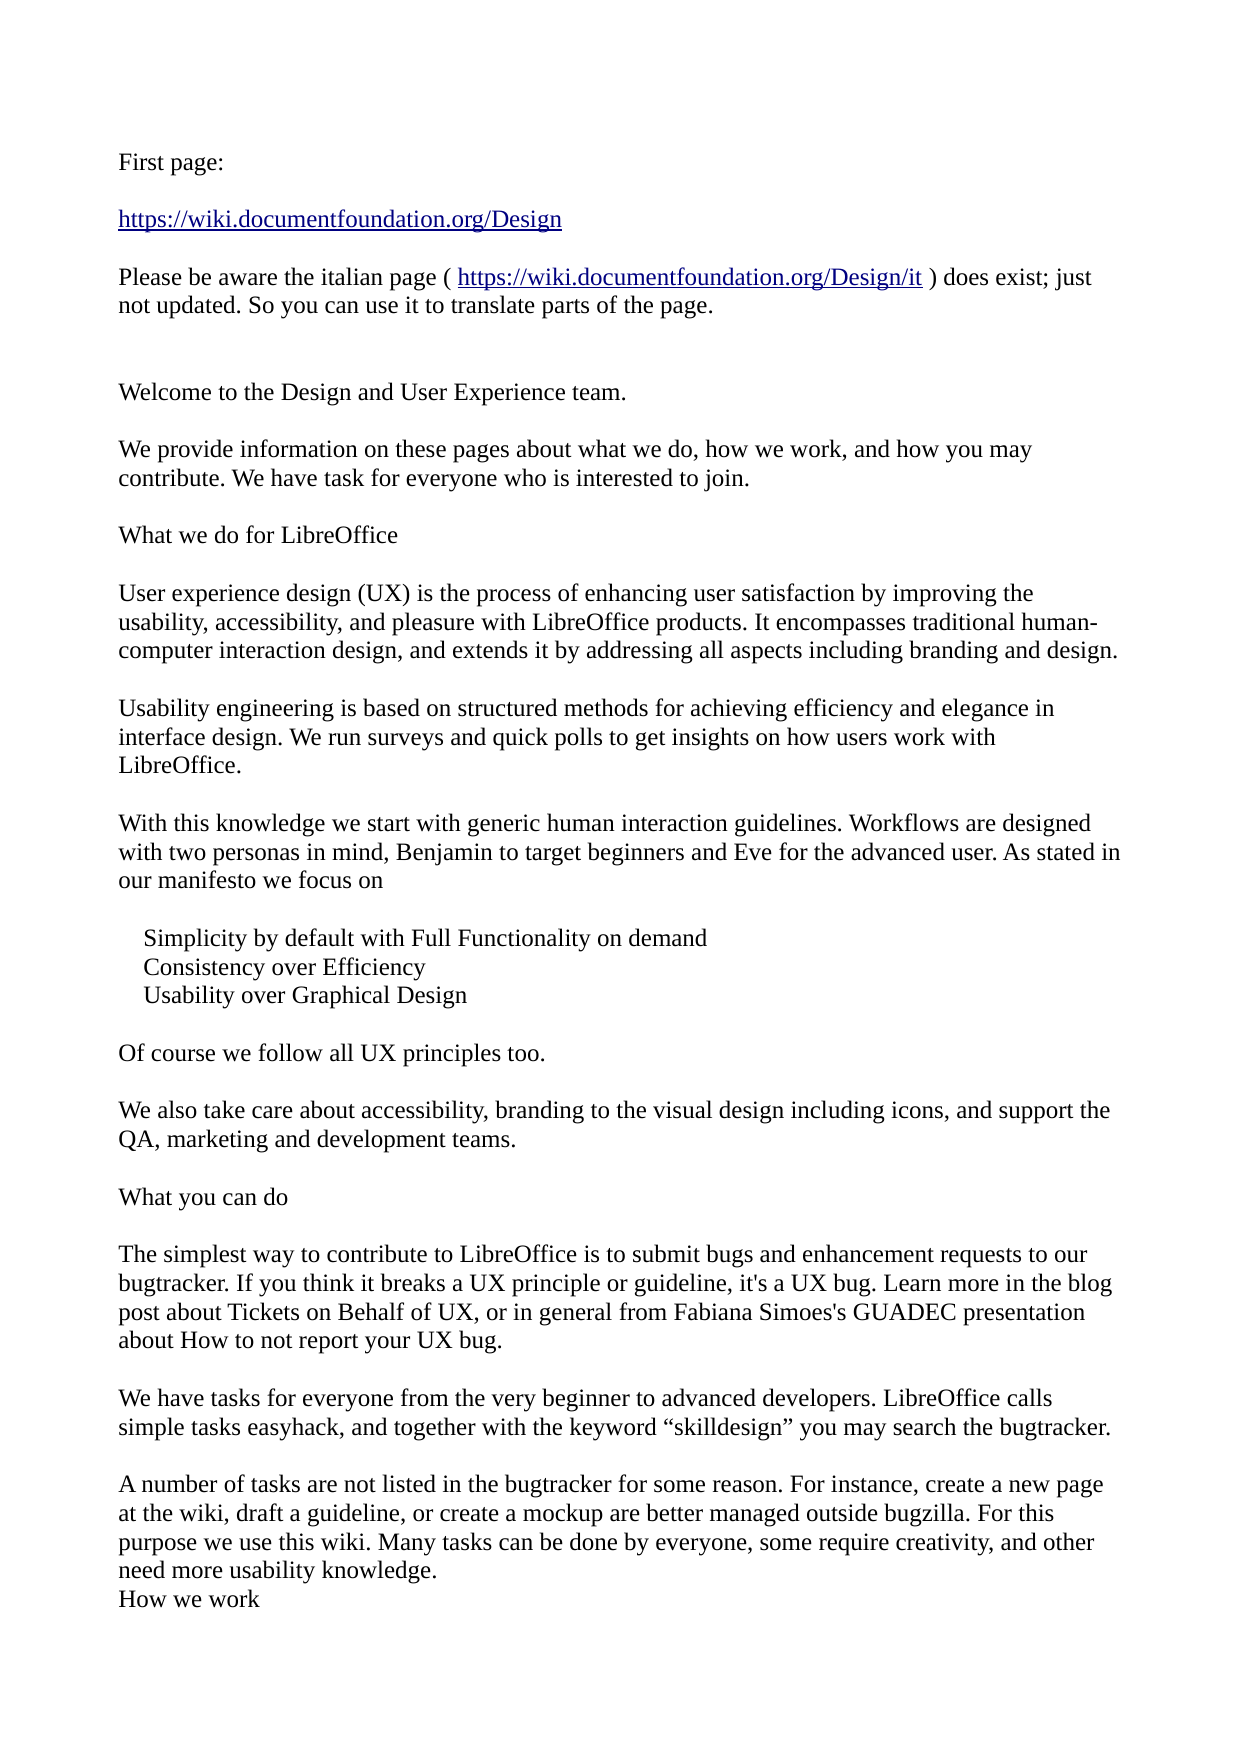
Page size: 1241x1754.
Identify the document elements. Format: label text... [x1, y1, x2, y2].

text Usability over Graphical Design [118, 981, 1122, 1009]
text We have tasks for everyone from the very beginner to advanced developers. LibreOffice calls simple tasks easyhack, and together with the keyword “skilldesign” you may search the bugtracker. [118, 1383, 1122, 1441]
text What you can do [118, 1182, 1122, 1211]
text Simplicity by default with Full Functionality on demand [118, 923, 1122, 952]
text What we do for LibreOffice [118, 521, 1122, 549]
text Please be aware the italian page ( https://wiki.documentfoundation.org/Design/it ) does exist; just not updated. So you can use it to translate parts of the page. [118, 262, 1122, 319]
text How we work [118, 1584, 1122, 1613]
text The simplest way to contribute to LibreOffice is to submit bugs and enhancement requests to our bugtracker. If you think it breaks a UX principle or guideline, it's a UX bug. Learn more in the blog post about Tickets on Behalf of UX, or in general from Fabiana Simoes's GUADEC presentation about How to not report your UX bug. [118, 1239, 1122, 1354]
text https://wiki.documentfoundation.org/Design [118, 204, 1122, 233]
text Of course we follow all UX principles too. [118, 1038, 1122, 1067]
text We also take care about accessibility, branding to the visual design including icons, and support the QA, marketing and development teams. [118, 1096, 1122, 1153]
text A number of tasks are not listed in the bugtracker for some reason. For instance, create a new page at the wiki, draft a guideline, or create a mockup are better managed outside bugzilla. For this purpose we use this wiki. Many tasks can be done by everyone, some require creativity, and other need more usability knowledge. [118, 1469, 1122, 1584]
text Consistency over Efficiency [118, 952, 1122, 981]
text Welcome to the Design and User Experience team. [118, 377, 1122, 406]
text First page: [118, 147, 1122, 176]
text With this knowledge we start with generic human interaction guidelines. Workflows are designed with two personas in mind, Benjamin to target beginners and Eve for the advanced user. As stated in our manifesto we focus on [118, 808, 1122, 894]
text We provide information on these pages about what we do, how we work, and how you may contribute. We have task for everyone who is interested to join. [118, 434, 1122, 492]
text Usability engineering is based on structured methods for achieving efficiency and elegance in interface design. We run surveys and quick polls to get insights on how users work with LibreOffice. [118, 693, 1122, 779]
text User experience design (UX) is the process of enhancing user satisfaction by improving the usability, accessibility, and pleasure with LibreOffice products. It encompasses traditional human-computer interaction design, and extends it by addressing all aspects including branding and design. [118, 578, 1122, 664]
